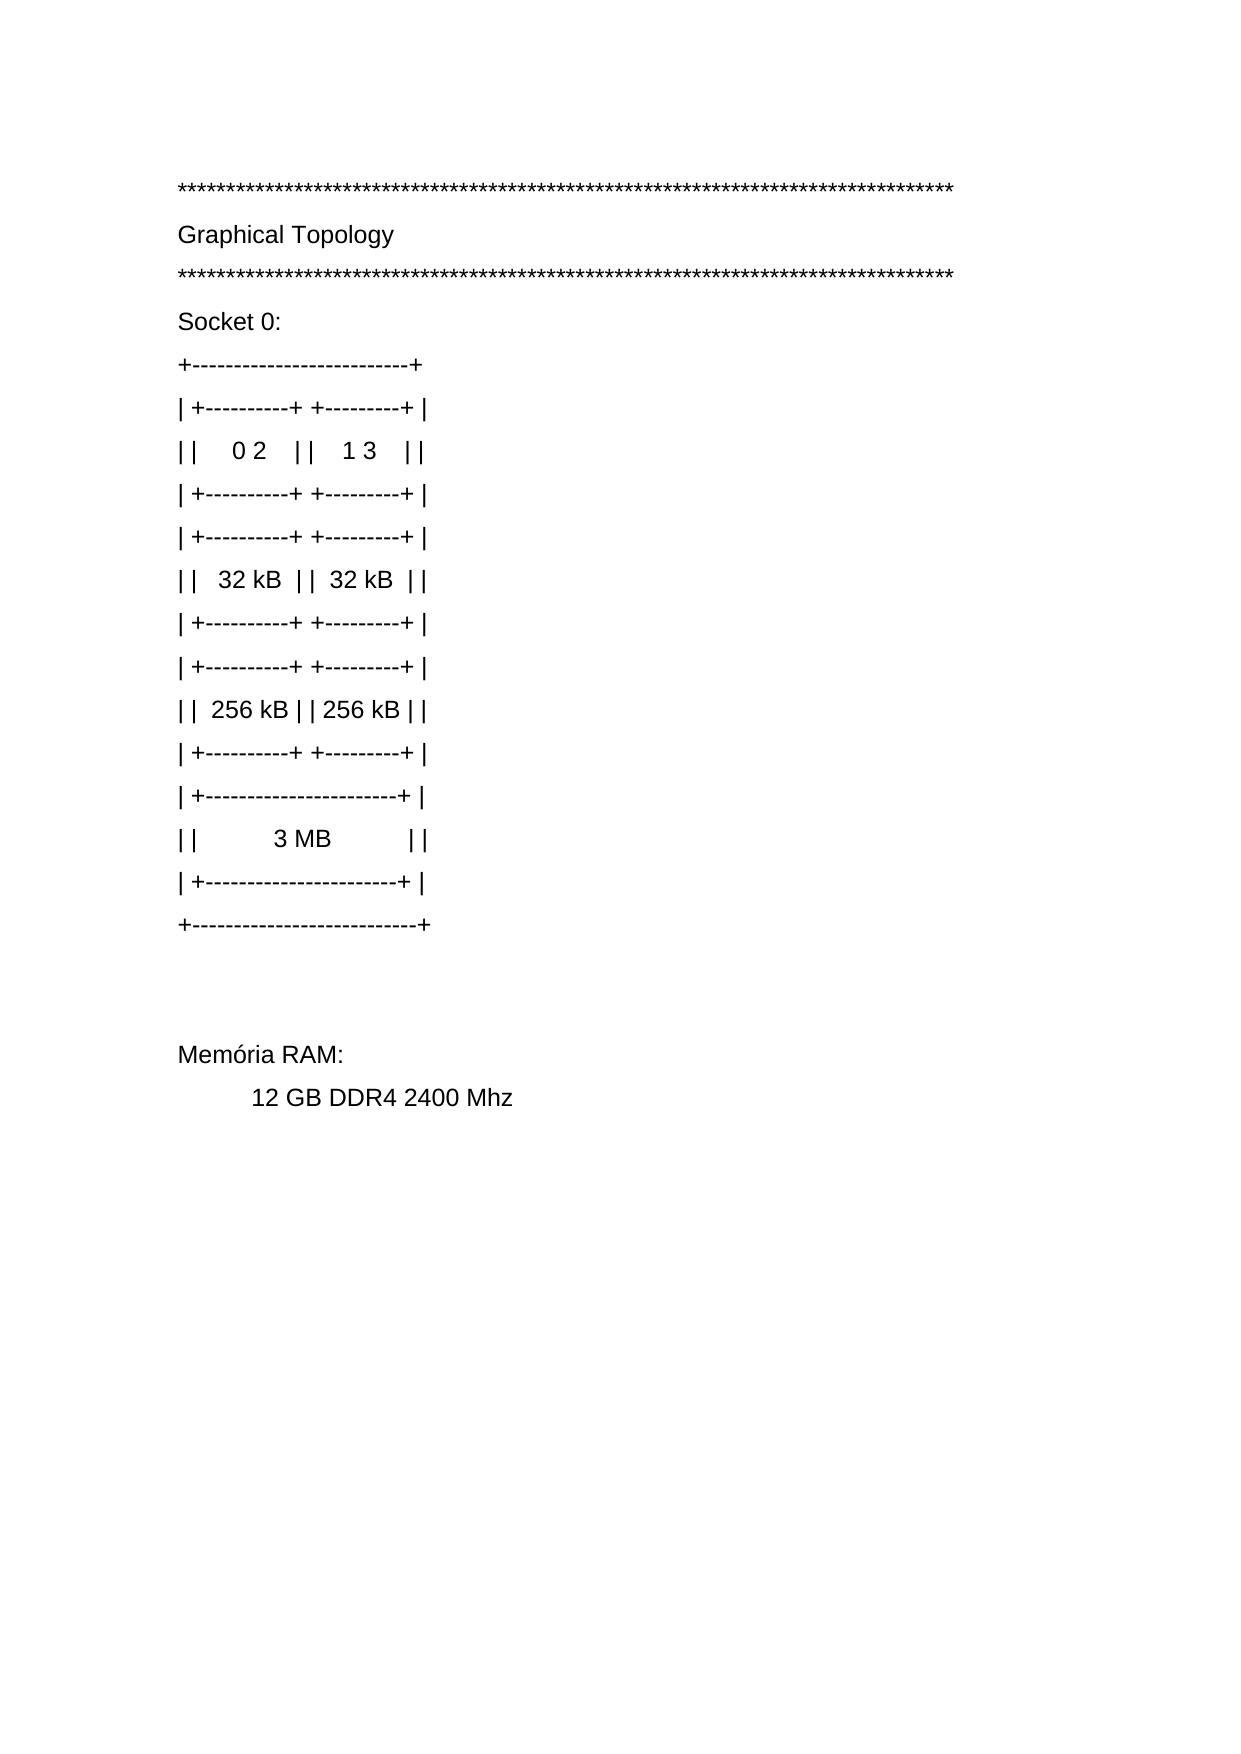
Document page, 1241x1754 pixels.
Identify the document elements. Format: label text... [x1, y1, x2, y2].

text +--------------------------+ [177, 350, 1122, 378]
text | +-----------------------+ | [177, 781, 1122, 810]
text | +-----------------------+ | [177, 867, 1122, 896]
text | | 3 MB | | [177, 824, 1122, 853]
text | +----------+ +---------+ | [177, 522, 1122, 551]
text | +----------+ +---------+ | [177, 738, 1122, 767]
text 12 GB DDR4 2400 Mhz [177, 1083, 1122, 1112]
text | +----------+ +---------+ | [177, 608, 1122, 637]
text ******************************************************************************** [177, 177, 1122, 206]
text +---------------------------+ [177, 910, 1122, 939]
text ******************************************************************************** [177, 263, 1122, 292]
text Socket 0: [177, 307, 1122, 335]
text | +----------+ +---------+ | [177, 479, 1122, 508]
text | | 0 2 | | 1 3 | | [177, 436, 1122, 465]
text | +----------+ +---------+ | [177, 393, 1122, 422]
text | +----------+ +---------+ | [177, 652, 1122, 680]
text | | 256 kB | | 256 kB | | [177, 695, 1122, 723]
text Graphical Topology [177, 220, 1122, 249]
text Memória RAM: [177, 1040, 1122, 1068]
text | | 32 kB | | 32 kB | | [177, 565, 1122, 594]
